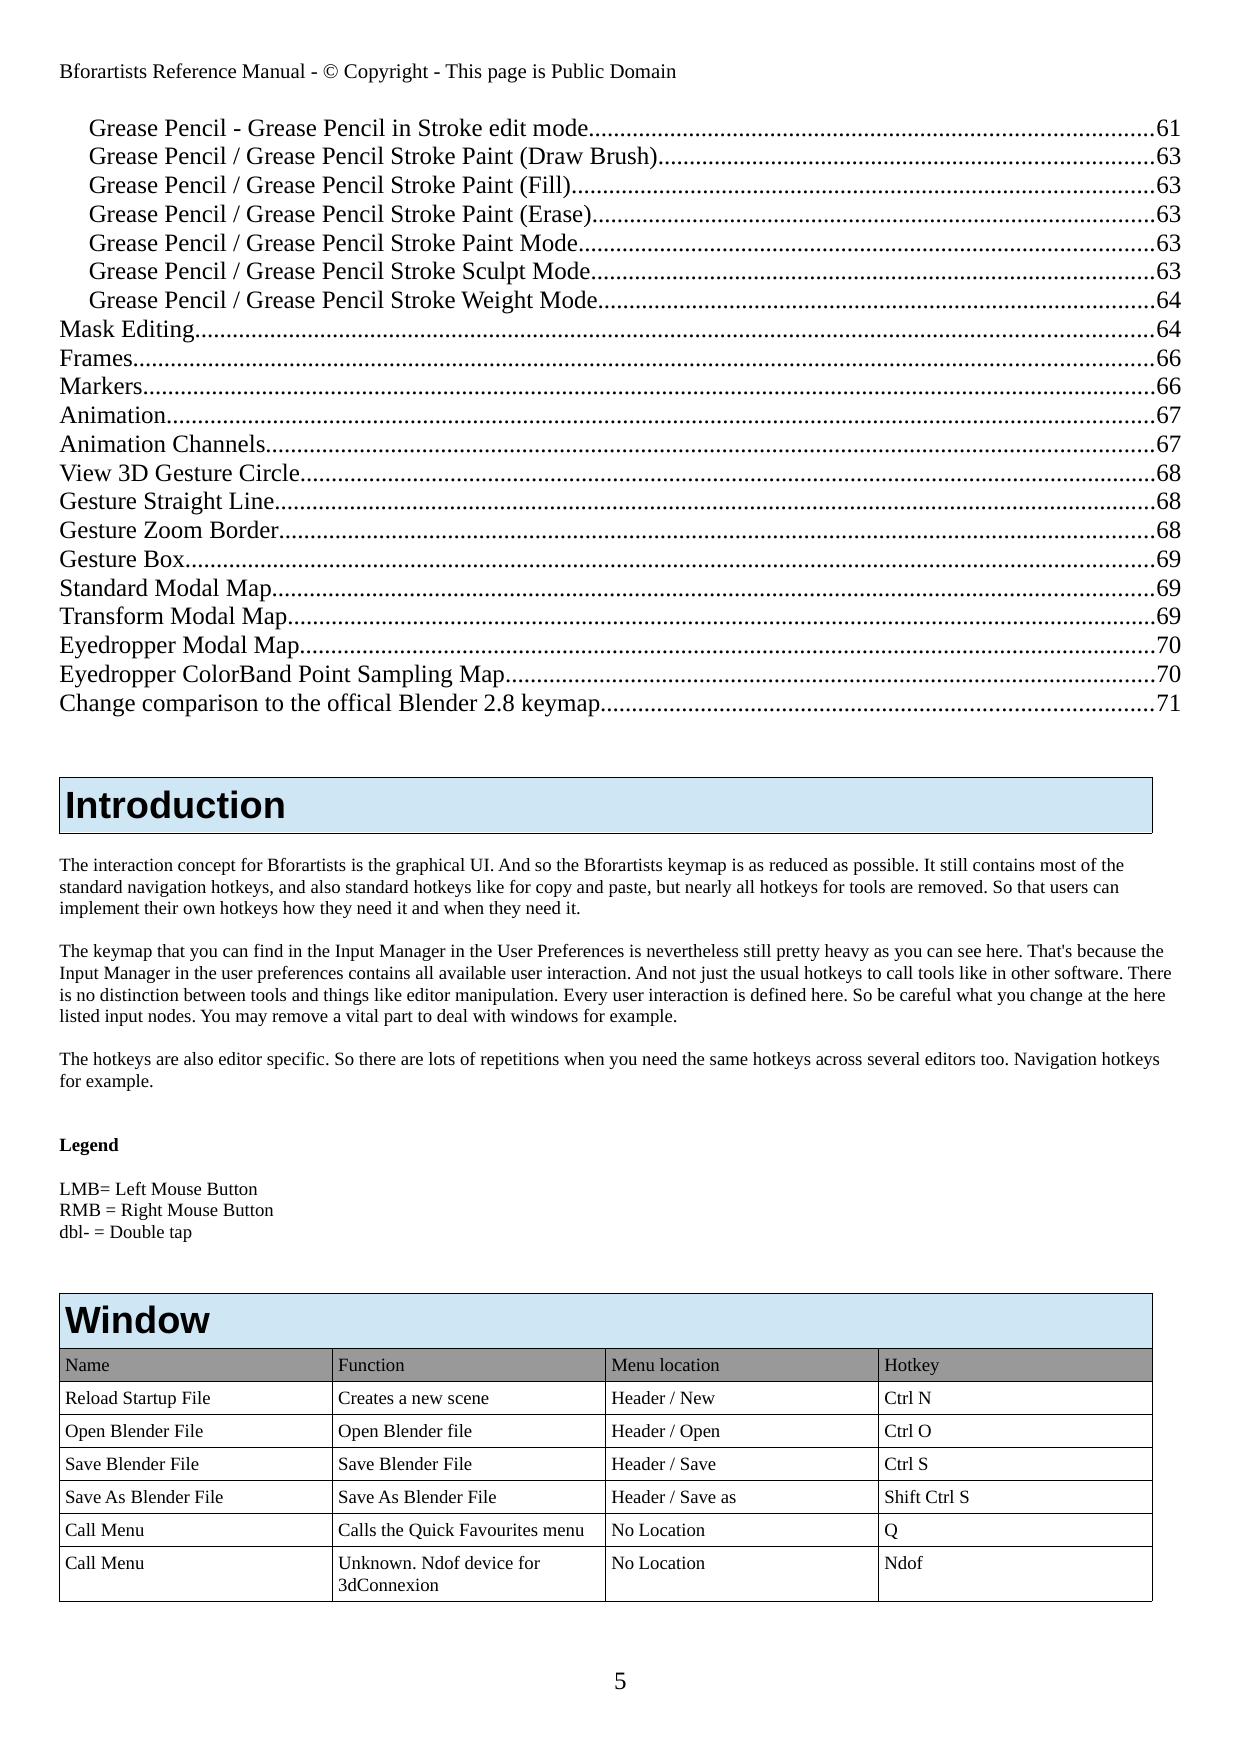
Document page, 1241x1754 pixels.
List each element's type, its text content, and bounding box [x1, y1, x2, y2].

table_cell Header / Open [606, 1415, 878, 1447]
text Grease Pencil - Grease Pencil in Stroke edit mode 61 [88, 113, 1181, 141]
text The hotkeys are also editor specific. So there are lots of repetitions when you need the same hotkeys across several editors too. Navigation hotkeys for example. [59, 1048, 1181, 1091]
table_cell Reload Startup File [60, 1382, 332, 1414]
text Gesture Box 69 [59, 544, 1181, 573]
text Standard Modal Map 69 [59, 573, 1181, 601]
text The keymap that you can find in the Input Manager in the User Preferences is nevertheless still pretty heavy as you can see here. That's because the Input Manager in the user preferences contains all available user interaction. And not just the usual hotkeys to call tools like in other software. There is no distinction between tools and things like editor manipulation. Every user interaction is defined here. So be careful what you change at the here listed input nodes. You may remove a vital part to deal with windows for example. [59, 940, 1181, 1027]
table_cell Save As Blender File [60, 1481, 332, 1513]
table_cell Hotkey [879, 1349, 1152, 1381]
table_cell Menu location [606, 1349, 878, 1381]
table_cell Shift Ctrl S [879, 1481, 1152, 1513]
table_cell Save Blender File [333, 1448, 605, 1480]
table_cell Unknown. Ndof device for 3dConnexion [333, 1547, 605, 1601]
table_cell Ctrl S [879, 1448, 1152, 1480]
table_cell Calls the Quick Favourites menu [333, 1514, 605, 1546]
table_cell No Location [606, 1547, 878, 1601]
text Transform Modal Map 69 [59, 601, 1181, 630]
table_cell Q [879, 1514, 1152, 1546]
table_cell Ndof [879, 1547, 1152, 1601]
text Markers 66 [59, 371, 1181, 400]
text The interaction concept for Bforartists is the graphical UI. And so the Bforartists keymap is as reduced as possible. It still contains most of the standard navigation hotkeys, and also standard hotkeys like for copy and paste, but nearly all hotkeys for tools are removed. So that users can implement their own hotkeys how they need it and when they need it. [59, 854, 1181, 919]
table_header Window [60, 1294, 1152, 1348]
table_cell No Location [606, 1514, 878, 1546]
table_cell Header / Save [606, 1448, 878, 1480]
table_cell Header / New [606, 1382, 878, 1414]
table_cell Ctrl O [879, 1415, 1152, 1447]
text dbl- = Double tap [59, 1221, 1181, 1242]
table_cell Ctrl N [879, 1382, 1152, 1414]
text Eyedropper Modal Map 70 [59, 630, 1181, 659]
text Grease Pencil / Grease Pencil Stroke Paint Mode 63 [88, 228, 1181, 256]
table_cell Name [60, 1349, 332, 1381]
table_cell Function [333, 1349, 605, 1381]
text Frames 66 [59, 343, 1181, 371]
text Grease Pencil / Grease Pencil Stroke Paint (Erase) 63 [88, 199, 1181, 228]
text Change comparison to the offical Blender 2.8 keymap 71 [59, 688, 1181, 716]
text LMB= Left Mouse Button RMB = Right Mouse Button [59, 1177, 1181, 1221]
text Mask Editing 64 [59, 314, 1181, 343]
table_cell Creates a new scene [333, 1382, 605, 1414]
text Gesture Zoom Border 68 [59, 515, 1181, 544]
table_cell Call Menu [60, 1514, 332, 1546]
text Grease Pencil / Grease Pencil Stroke Weight Mode 64 [88, 285, 1181, 314]
table_cell Open Blender file [333, 1415, 605, 1447]
table_cell Header / Save as [606, 1481, 878, 1513]
text Grease Pencil / Grease Pencil Stroke Sculpt Mode 63 [88, 256, 1181, 285]
text Eyedropper ColorBand Point Sampling Map 70 [59, 659, 1181, 688]
table_cell Call Menu [60, 1547, 332, 1601]
table_cell Save Blender File [60, 1448, 332, 1480]
table_cell Open Blender File [60, 1415, 332, 1447]
text Grease Pencil / Grease Pencil Stroke Paint (Draw Brush) 63 [88, 141, 1181, 170]
text Gesture Straight Line 68 [59, 486, 1181, 515]
table_header Introduction [60, 778, 1152, 832]
table_cell Save As Blender File [333, 1481, 605, 1513]
text Animation Channels 67 [59, 429, 1181, 458]
text Legend [59, 1134, 1181, 1156]
text Grease Pencil / Grease Pencil Stroke Paint (Fill) 63 [88, 170, 1181, 199]
text View 3D Gesture Circle 68 [59, 458, 1181, 486]
text Animation 67 [59, 400, 1181, 429]
